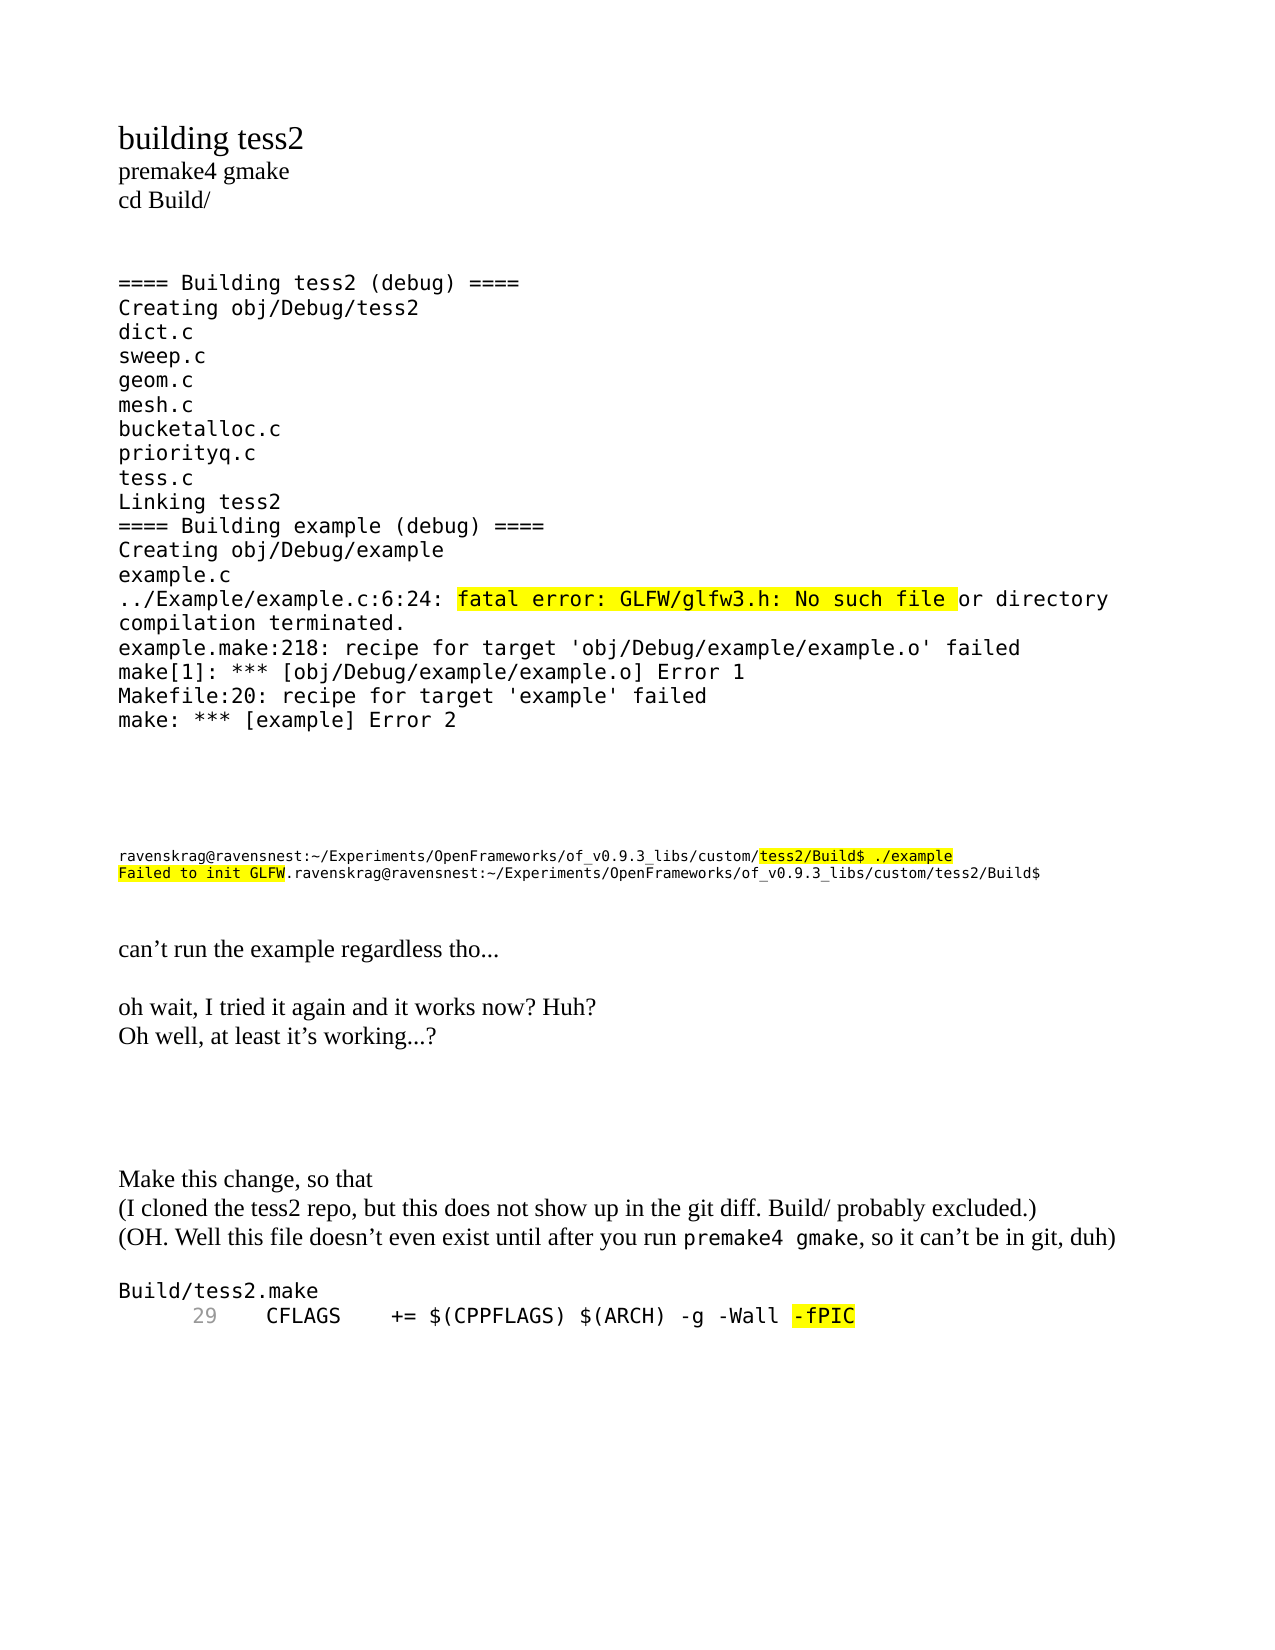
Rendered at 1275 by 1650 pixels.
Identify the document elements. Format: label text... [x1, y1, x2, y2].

text make[1]: *** [obj/Debug/example/example.o] Error 1 [118, 660, 1157, 684]
text ==== Building tess2 (debug) ==== [118, 271, 1157, 296]
text Makefile:20: recipe for target 'example' failed [118, 684, 1157, 708]
text Linking tess2 [118, 490, 1157, 514]
text building tess2 [118, 118, 1157, 156]
text mesh.c [118, 393, 1157, 417]
text oh wait, I tried it again and it works now? Huh? [118, 992, 1157, 1021]
text tess.c [118, 466, 1157, 490]
text Build/tess2.make [118, 1279, 1157, 1304]
text make: *** [example] Error 2 [118, 708, 1157, 733]
text Creating obj/Debug/tess2 [118, 296, 1157, 320]
text ../Example/example.c:6:24: fatal error: GLFW/glfw3.h: No such file or directory [118, 587, 1157, 611]
text example.c [118, 563, 1157, 587]
text dict.c [118, 320, 1157, 344]
text Failed to init GLFW.ravenskrag@ravensnest:~/Experiments/OpenFrameworks/of_v0.9.3_libs/custom/tess2/Build$ [118, 864, 1157, 882]
text 29 CFLAGS += $(CPPFLAGS) $(ARCH) -g -Wall -fPIC [118, 1304, 1157, 1328]
text priorityq.c [118, 441, 1157, 466]
text Make this change, so that (I cloned the tess2 repo, but this does not show up in the git diff. Build/ probably excluded.) [118, 1164, 1157, 1222]
text example.make:218: recipe for target 'obj/Debug/example/example.o' failed [118, 636, 1157, 660]
text geom.c [118, 368, 1157, 393]
text can’t run the example regardless tho... [118, 934, 1157, 963]
text compilation terminated. [118, 611, 1157, 636]
text cd Build/ [118, 185, 1157, 214]
text premake4 gmake [118, 156, 1157, 185]
text ==== Building example (debug) ==== [118, 514, 1157, 538]
text (OH. Well this file doesn’t even exist until after you run premake4 gmake, so it can’t be in git, duh) [118, 1222, 1157, 1251]
text sweep.c [118, 344, 1157, 368]
text Oh well, at least it’s working...? [118, 1021, 1157, 1049]
text Creating obj/Debug/example [118, 538, 1157, 563]
text bucketalloc.c [118, 417, 1157, 441]
text ravenskrag@ravensnest:~/Experiments/OpenFrameworks/of_v0.9.3_libs/custom/tess2/Build$ ./example [118, 848, 1157, 864]
